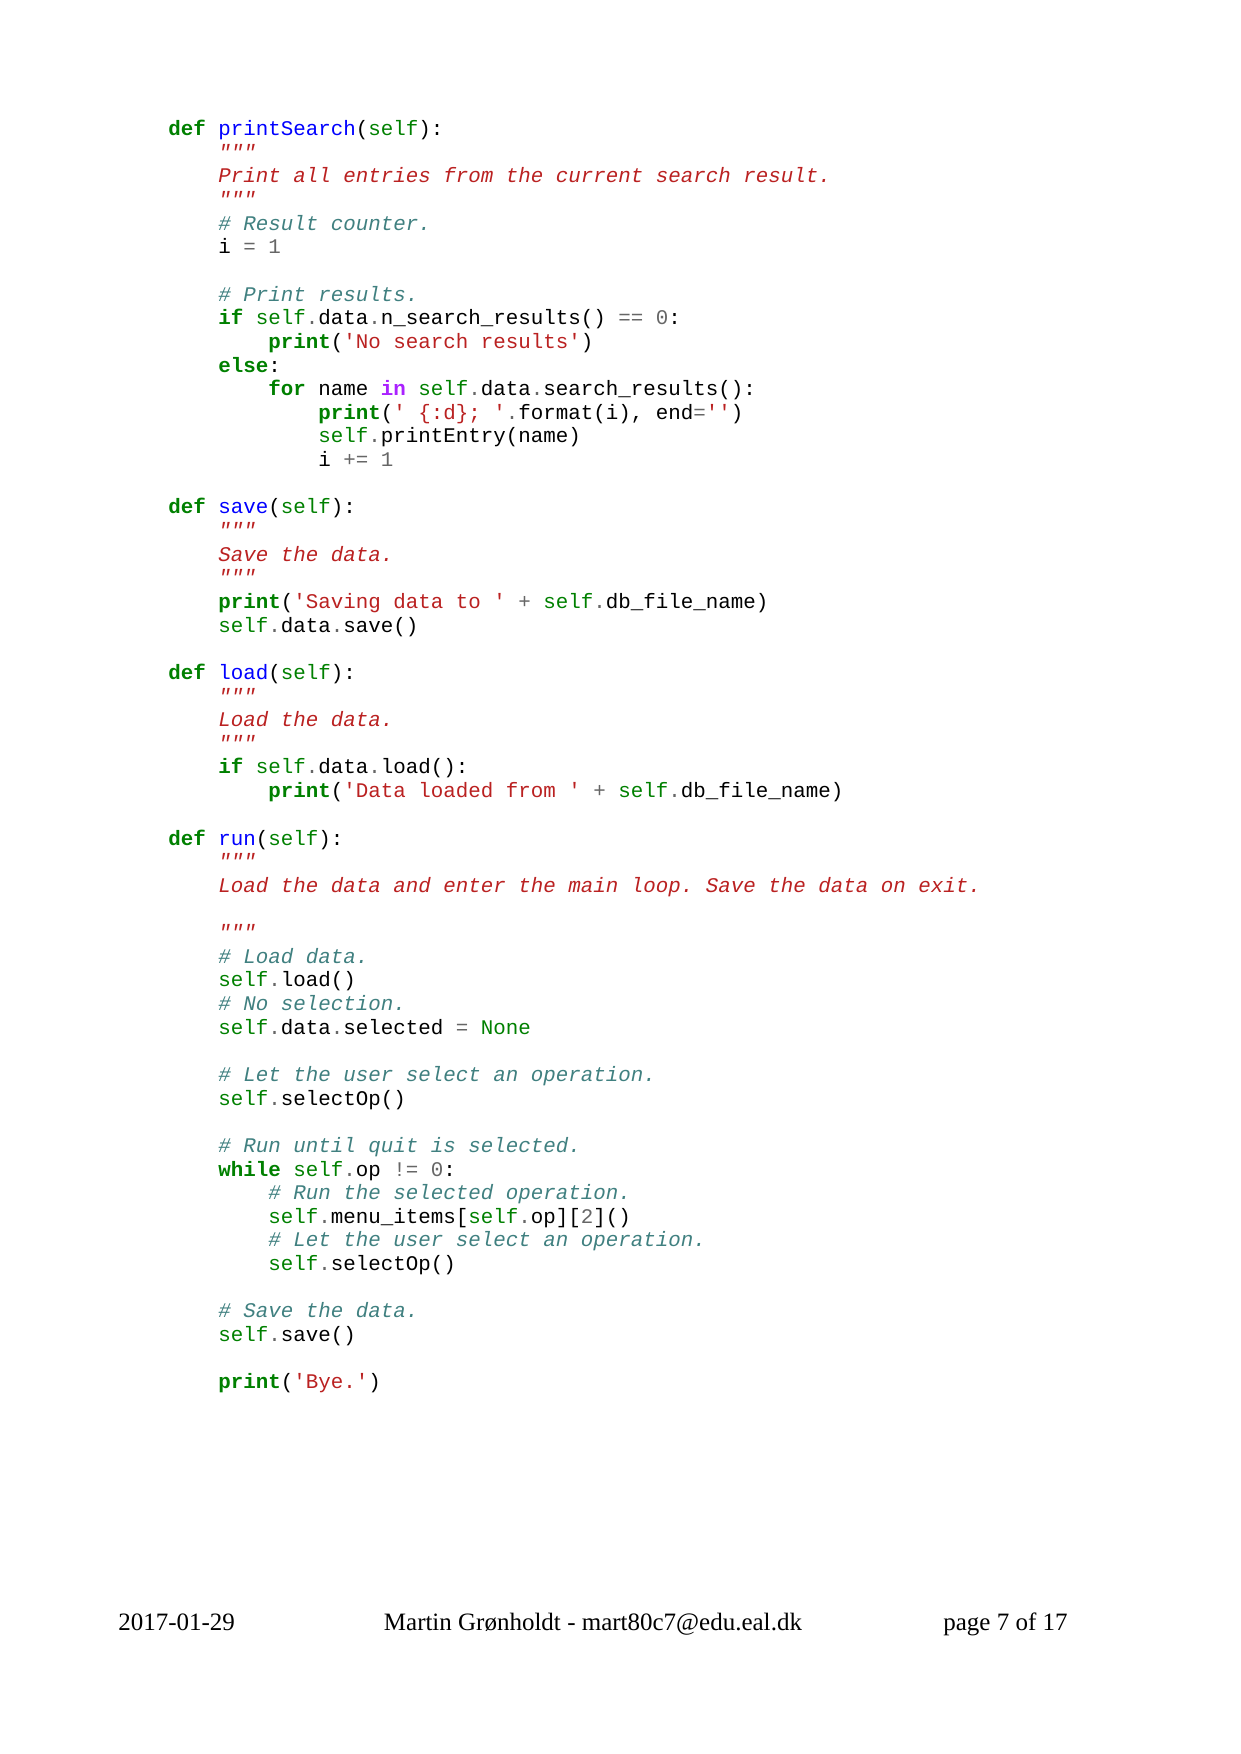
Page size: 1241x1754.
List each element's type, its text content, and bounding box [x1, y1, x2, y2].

text # Run the selected operation. [118, 1182, 1122, 1206]
text """ [118, 567, 1122, 591]
text if self.data.n_search_results() == 0: [118, 307, 1122, 331]
text # Load data. [118, 946, 1122, 969]
text def printSearch(self): [118, 118, 1122, 142]
text self.selectOp() [118, 1088, 1122, 1111]
text while self.op != 0: [118, 1158, 1122, 1182]
text # Save the data. [118, 1300, 1122, 1324]
text self.data.save() [118, 615, 1122, 638]
text self.selectOp() [118, 1253, 1122, 1277]
text self.load() [118, 969, 1122, 993]
text self.printEntry(name) [118, 426, 1122, 449]
text Load the data. [118, 709, 1122, 733]
text # Let the user select an operation. [118, 1229, 1122, 1253]
text def save(self): [118, 496, 1122, 520]
text # Print results. [118, 284, 1122, 307]
text """ [118, 189, 1122, 213]
text i += 1 [118, 449, 1122, 473]
text print('Data loaded from ' + self.db_file_name) [118, 780, 1122, 804]
text Print all entries from the current search result. [118, 165, 1122, 189]
text else: [118, 354, 1122, 378]
text i = 1 [118, 236, 1122, 260]
text """ [118, 733, 1122, 757]
text def load(self): [118, 662, 1122, 686]
text # Result counter. [118, 213, 1122, 236]
text print('Bye.') [118, 1371, 1122, 1395]
text self.data.selected = None [118, 1017, 1122, 1040]
text """ [118, 851, 1122, 875]
text # Run until quit is selected. [118, 1135, 1122, 1158]
text """ [118, 686, 1122, 709]
text Load the data and enter the main loop. Save the data on exit. [118, 875, 1122, 898]
text # Let the user select an operation. [118, 1064, 1122, 1088]
text print('Saving data to ' + self.db_file_name) [118, 591, 1122, 615]
text # No selection. [118, 993, 1122, 1017]
text Save the data. [118, 544, 1122, 567]
text def run(self): [118, 827, 1122, 851]
text self.menu_items[self.op][2]() [118, 1206, 1122, 1229]
text """ [118, 142, 1122, 165]
text """ [118, 520, 1122, 544]
text for name in self.data.search_results(): [118, 378, 1122, 402]
text print('No search results') [118, 331, 1122, 354]
text self.save() [118, 1324, 1122, 1348]
text """ [118, 922, 1122, 946]
text if self.data.load(): [118, 757, 1122, 780]
text print(' {:d}; '.format(i), end='') [118, 402, 1122, 426]
